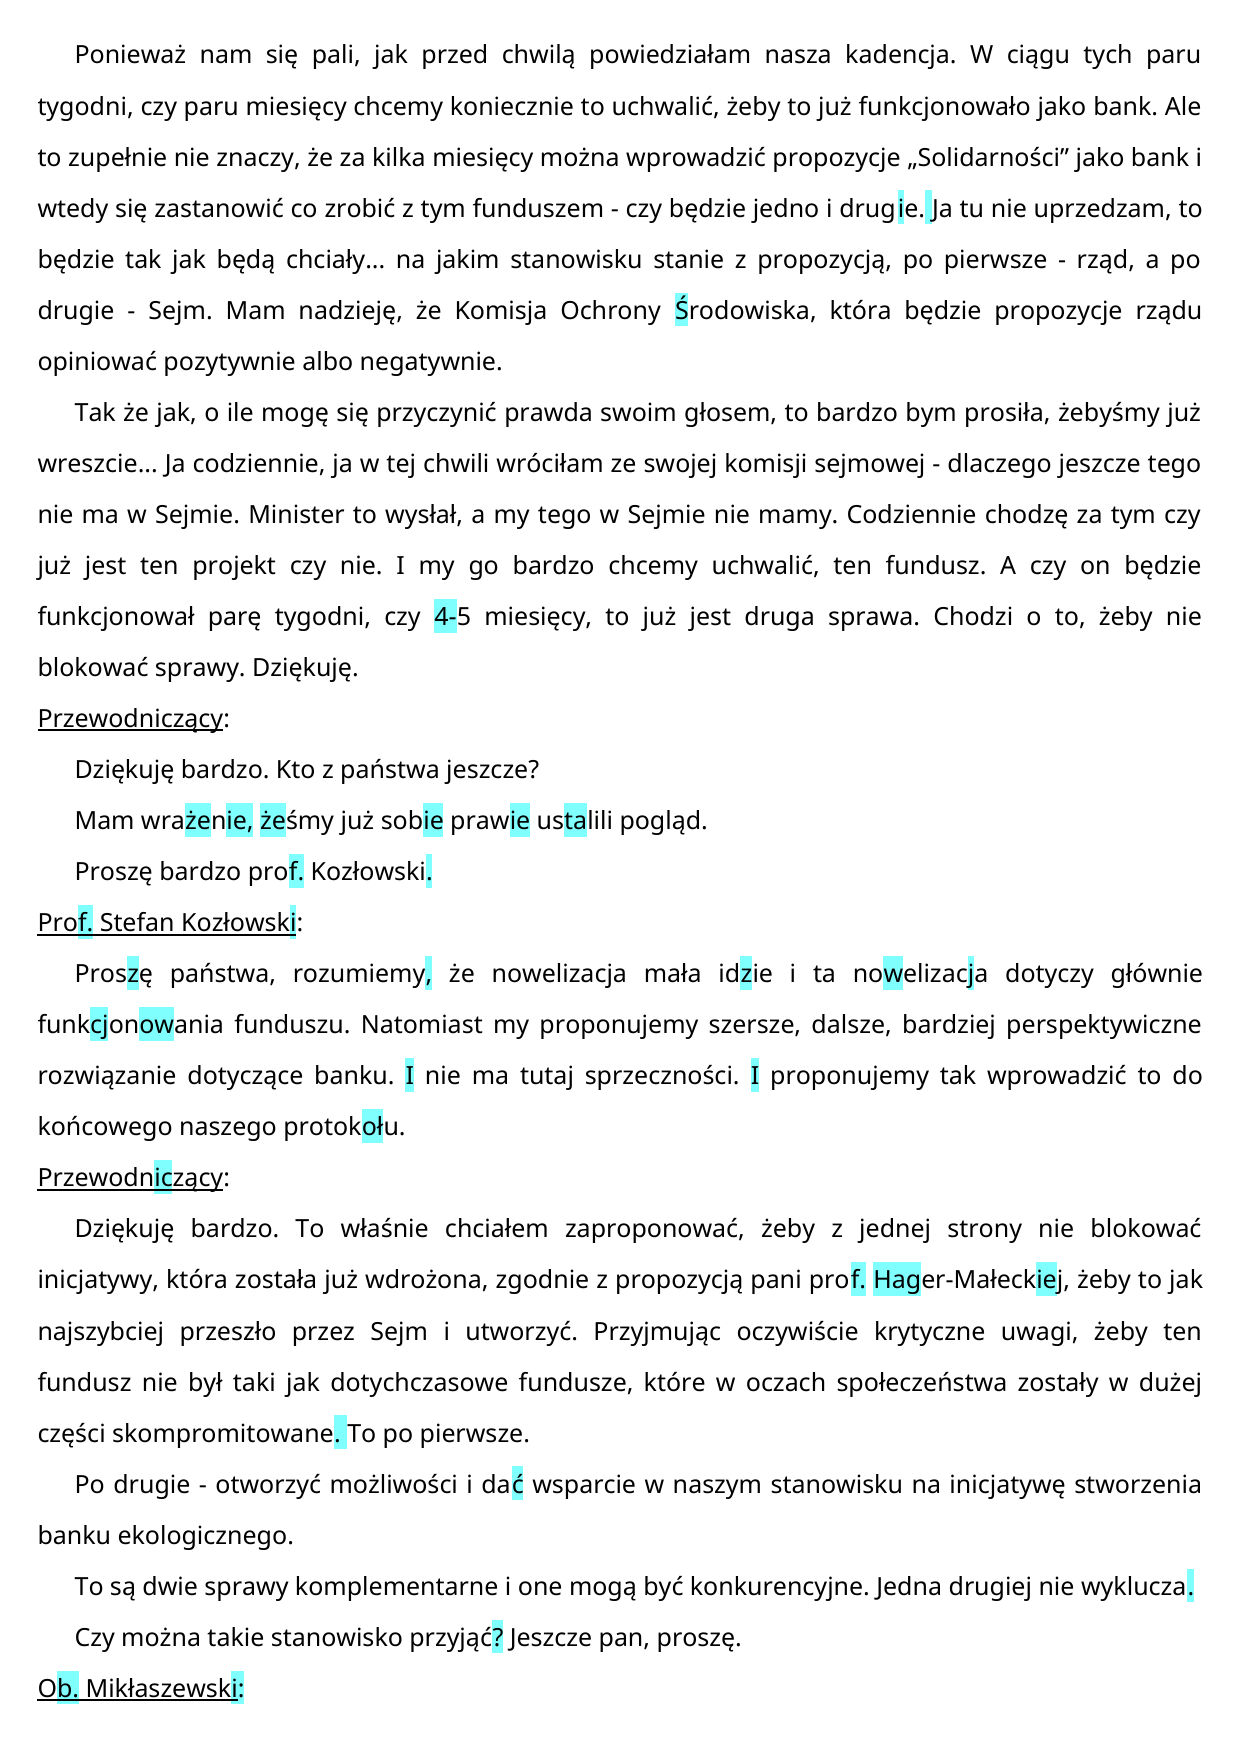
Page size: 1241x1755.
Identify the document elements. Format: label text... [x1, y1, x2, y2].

text Czy można takie stanowisko przyjąć? Jeszcze pan, proszę. [37, 1619, 1203, 1653]
text Dziękuję bardzo. To właśnie chciałem zaproponować, żeby z jednej strony nie blokować inicjatywy, która została już wdrożona, zgodnie z propozycją pani prof. Hager-Małeckiej, żeby to jak najszybciej przeszło przez Sejm i utworzyć. Przyjmując oczywiście krytyczne uwagi, żeby ten fundusz nie był taki jak dotychczasowe fundusze, które w oczach społeczeństwa zostały w dużej części skompromitowane. To po pierwsze. [37, 1211, 1203, 1449]
text Ponieważ nam się pali, jak przed chwilą powiedziałam nasza kadencja. W ciągu tych paru tygodni, czy paru miesięcy chcemy koniecznie to uchwalić, żeby to już funkcjonowało jako bank. Ale to zupełnie nie znaczy, że za kilka miesięcy można wprowadzić propozycje „Solidarności” jako bank i wtedy się zastanowić co zrobić z tym funduszem - czy będzie jedno i drugie. Ja tu nie uprzedzam, to będzie tak jak będą chciały... na jakim stanowisku stanie z propozycją, po pierwsze - rząd, a po drugie - Sejm. Mam nadzieję, że Komisja Ochrony Środowiska, która będzie propozycje rządu opiniować pozytywnie albo negatywnie. [37, 37, 1203, 377]
text Mam wrażenie, żeśmy już sobie prawie ustalili pogląd. [37, 803, 1203, 837]
text To są dwie sprawy komplementarne i one mogą być konkurencyjne. Jedna drugiej nie wyklucza. [37, 1568, 1203, 1602]
text Tak że jak, o ile mogę się przyczynić prawda swoim głosem, to bardzo bym prosiła, żebyśmy już wreszcie... Ja codziennie, ja w tej chwili wróciłam ze swojej komisji sejmowej - dlaczego jeszcze tego nie ma w Sejmie. Minister to wysłał, a my tego w Sejmie nie mamy. Codziennie chodzę za tym czy już jest ten projekt czy nie. I my go bardzo chcemy uchwalić, ten fundusz. A czy on będzie funkcjonował parę tygodni, czy 4-5 miesięcy, to już jest druga sprawa. Chodzi o to, żeby nie blokować sprawy. Dziękuję. [37, 394, 1203, 684]
text Prof. Stefan Kozłowski: [37, 905, 1203, 939]
text Przewodniczący: [37, 701, 1203, 735]
text Po drugie - otworzyć możliwości i dać wsparcie w naszym stanowisku na inicjatywę stworzenia banku ekologicznego. [37, 1466, 1203, 1551]
text Proszę państwa, rozumiemy, że nowelizacja mała idzie i ta nowelizacja dotyczy głównie funkcjonowania funduszu. Natomiast my proponujemy szersze, dalsze, bardziej perspektywiczne rozwiązanie dotyczące banku. I nie ma tutaj sprzeczności. I proponujemy tak wprowadzić to do końcowego naszego protokołu. [37, 956, 1203, 1143]
text Ob. Mikłaszewski: [37, 1671, 1203, 1704]
text Proszę bardzo prof. Kozłowski. [37, 854, 1203, 888]
text Przewodniczący: [37, 1160, 1203, 1194]
text Dziękuję bardzo. Kto z państwa jeszcze? [37, 752, 1203, 786]
